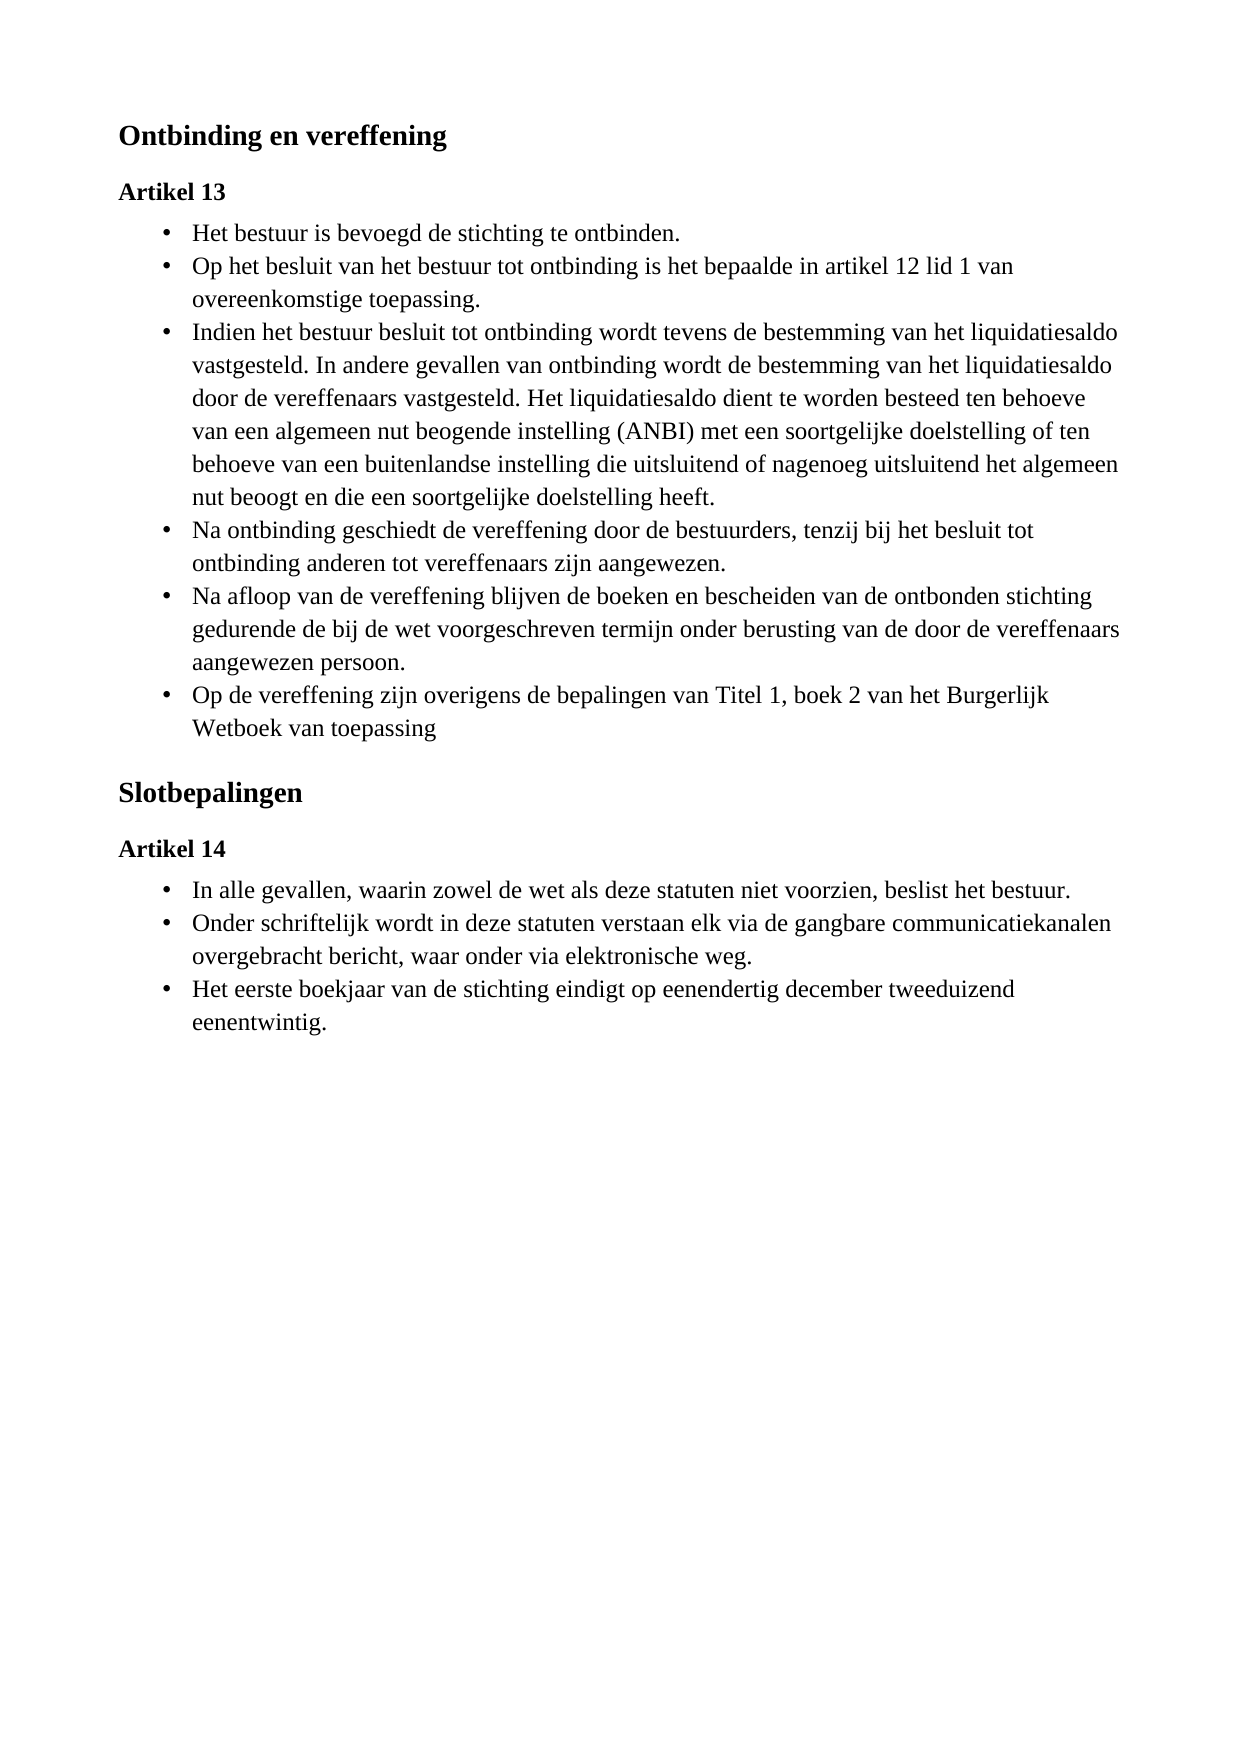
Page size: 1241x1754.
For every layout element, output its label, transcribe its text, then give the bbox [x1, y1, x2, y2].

list In alle gevallen, waarin zowel de wet als deze statuten niet voorzien, beslist het bestuur. [162, 875, 1122, 904]
list Indien het bestuur besluit tot ontbinding wordt tevens de bestemming van het liquidatiesaldo vastgesteld. In andere gevallen van ontbinding wordt de bestemming van het liquidatiesaldo door de vereffenaars vastgesteld. Het liquidatiesaldo dient te worden besteed ten behoeve van een algemeen nut beogende instelling (ANBI) met een soortgelijke doelstelling of ten behoeve van een buitenlandse instelling die uitsluitend of nagenoeg uitsluitend het algemeen nut beoogt en die een soortgelijke doelstelling heeft. [162, 317, 1122, 511]
text Ontbinding en vereffening [118, 118, 1122, 152]
list Na afloop van de vereffening blijven de boeken en bescheiden van de ontbonden stichting gedurende de bij de wet voorgeschreven termijn onder berusting van de door de vereffenaars aangewezen persoon. [162, 581, 1122, 676]
list Op het besluit van het bestuur tot ontbinding is het bepaalde in artikel 12 lid 1 van overeenkomstige toepassing. [162, 251, 1122, 313]
text Artikel 13 [118, 177, 1122, 205]
list Onder schriftelijk wordt in deze statuten verstaan elk via de gangbare communicatiekanalen overgebracht bericht, waar onder via elektronische weg. [162, 908, 1122, 970]
text Slotbepalingen [118, 775, 1122, 809]
list Het eerste boekjaar van de stichting eindigt op eenendertig december tweeduizend eenentwintig. [162, 974, 1122, 1036]
list Na ontbinding geschiedt de vereffening door de bestuurders, tenzij bij het besluit tot ontbinding anderen tot vereffenaars zijn aangewezen. [162, 515, 1122, 577]
list Op de vereffening zijn overigens de bepalingen van Titel 1, boek 2 van het Burgerlijk Wetboek van toepassing [162, 680, 1122, 742]
text Artikel 14 [118, 834, 1122, 863]
list Het bestuur is bevoegd de stichting te ontbinden. [162, 218, 1122, 247]
